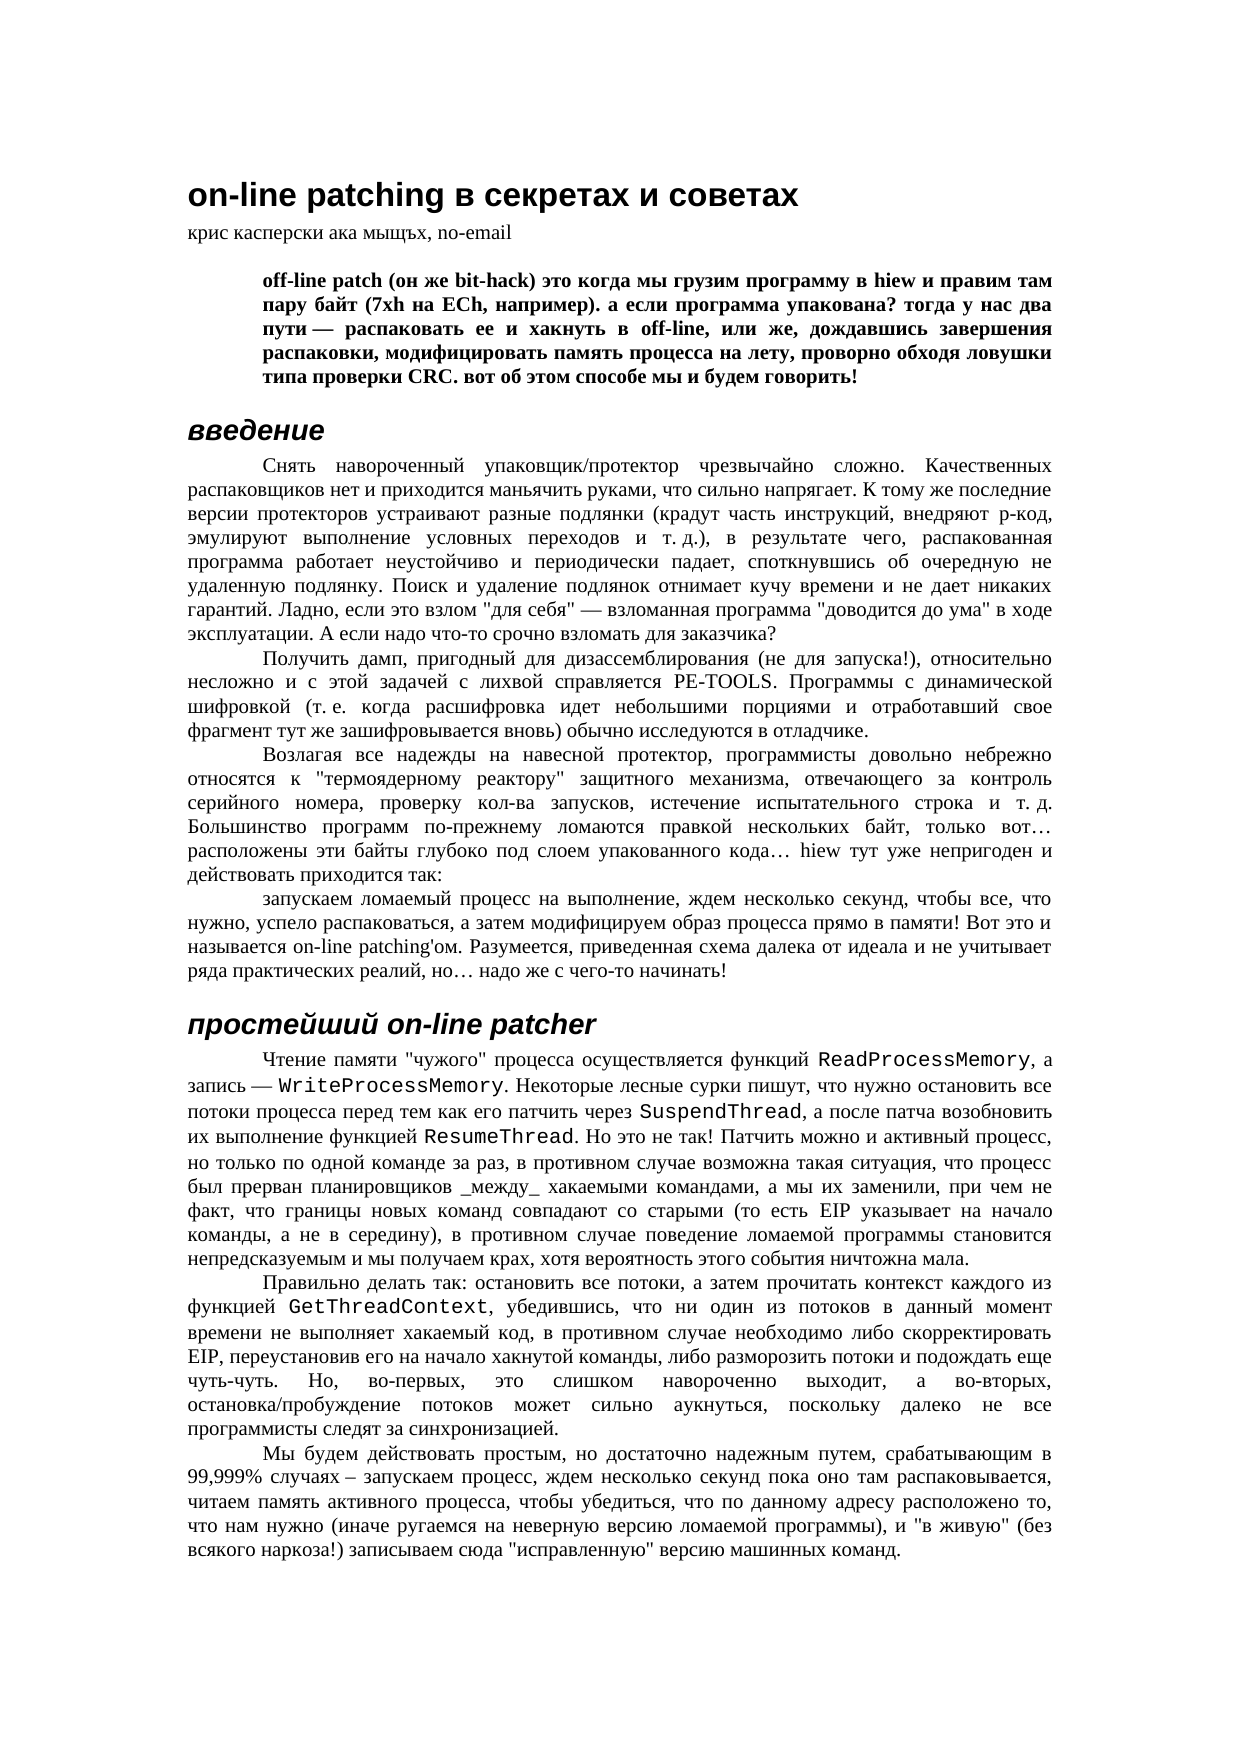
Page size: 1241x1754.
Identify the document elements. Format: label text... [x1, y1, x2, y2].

subtitle простейший on-line patcher [187, 1007, 1053, 1041]
text Возлагая все надежды на навесной протектор, программисты довольно небрежно относятся к "термоядерному реактору" защитного механизма, отвечающего за контроль серийного номера, проверку кол-ва запусков, истечение испытательного строка и т. д. Большинство программ по-прежнему ломаются правкой нескольких байт, только вот… расположены эти байты глубоко под слоем упакованного кода… hiew тут уже непригоден и действовать приходится так: [187, 742, 1053, 886]
text Правильно делать так: остановить все потоки, а затем прочитать контекст каждого из функцией GetThreadContext, убедившись, что ни один из потоков в данный момент времени не выполняет хакаемый код, в противном случае необходимо либо скорректировать EIP, переустановив его на начало хакнутой команды, либо разморозить потоки и подождать еще чуть-чуть. Но, во-первых, это слишком навороченно выходит, а во-вторых, остановка/пробуждение потоков может сильно аукнуться, поскольку далеко не все программисты следят за синхронизацией. [187, 1270, 1053, 1440]
text off-line patch (он же bit-hack) это когда мы грузим программу в hiew и правим там пару байт (7xh на ECh, например). а если программа упакована? тогда у нас два пути — распаковать ее и хакнуть в off-line, или же, дождавшись завершения распаковки, модифицировать память процесса на лету, проворно обходя ловушки типа проверки CRC. вот об этом способе мы и будем говорить! [262, 268, 1053, 388]
text Снять навороченный упаковщик/протектор чрезвычайно сложно. Качественных распаковщиков нет и приходится маньячить руками, что сильно напрягает. К тому же последние версии протекторов устраивают разные подлянки (крадут часть инструкций, внедряют p-код, эмулируют выполнение условных переходов и т. д.), в результате чего, распакованная программа работает неустойчиво и периодически падает, споткнувшись об очередную не удаленную подлянку. Поиск и удаление подлянок отнимает кучу времени и не дает никаких гарантий. Ладно, если это взлом "для себя" — взломанная программа "доводится до ума" в ходе эксплуатации. А если надо что-то срочно взломать для заказчика? [187, 453, 1053, 645]
text Получить дамп, пригодный для дизассемблирования (не для запуска!), относительно несложно и с этой задачей с лихвой справляется PE-TOOLS. Программы с динамической шифровкой (т. е. когда расшифровка идет небольшими порциями и отработавший свое фрагмент тут же зашифровывается вновь) обычно исследуются в отладчике. [187, 645, 1053, 742]
subtitle введение [187, 413, 1053, 447]
text Чтение памяти "чужого" процесса осуществляется функций ReadProcessMemory, а запись — WriteProcessMemory. Некоторые лесные сурки пишут, что нужно остановить все потоки процесса перед тем как его патчить через SuspendThread, а после патча возобновить их выполнение функцией ResumeThread. Но это не так! Патчить можно и активный процесс, но только по одной команде за раз, в противном случае возможна такая ситуация, что процесс был прерван планировщиков _между_ хакаемыми командами, а мы их заменили, при чем не факт, что границы новых команд совпадают со старыми (то есть EIP указывает на начало команды, а не в середину), в противном случае поведение ломаемой программы становится непредсказуемым и мы получаем крах, хотя вероятность этого события ничтожна мала. [187, 1047, 1053, 1270]
text Мы будем действовать простым, но достаточно надежным путем, срабатывающим в 99,999% случаях – запускаем процесс, ждем несколько секунд пока оно там распаковывается, читаем память активного процесса, чтобы убедиться, что по данному адресу расположено то, что нам нужно (иначе ругаемся на неверную версию ломаемой программы), и "в живую" (без всякого наркоза!) записываем сюда "исправленную" версию машинных команд. [187, 1440, 1053, 1561]
text запускаем ломаемый процесс на выполнение, ждем несколько секунд, чтобы все, что нужно, успело распаковаться, а затем модифицируем образ процесса прямо в памяти! Вот это и называется on-line patching'ом. Разумеется, приведенная схема далека от идеала и не учитывает ряда практических реалий, но… надо же с чего-то начинать! [187, 886, 1053, 982]
text крис касперски ака мыщъх, no-email [187, 220, 1053, 244]
subtitle on-line patching в секретах и советах [187, 175, 1053, 213]
